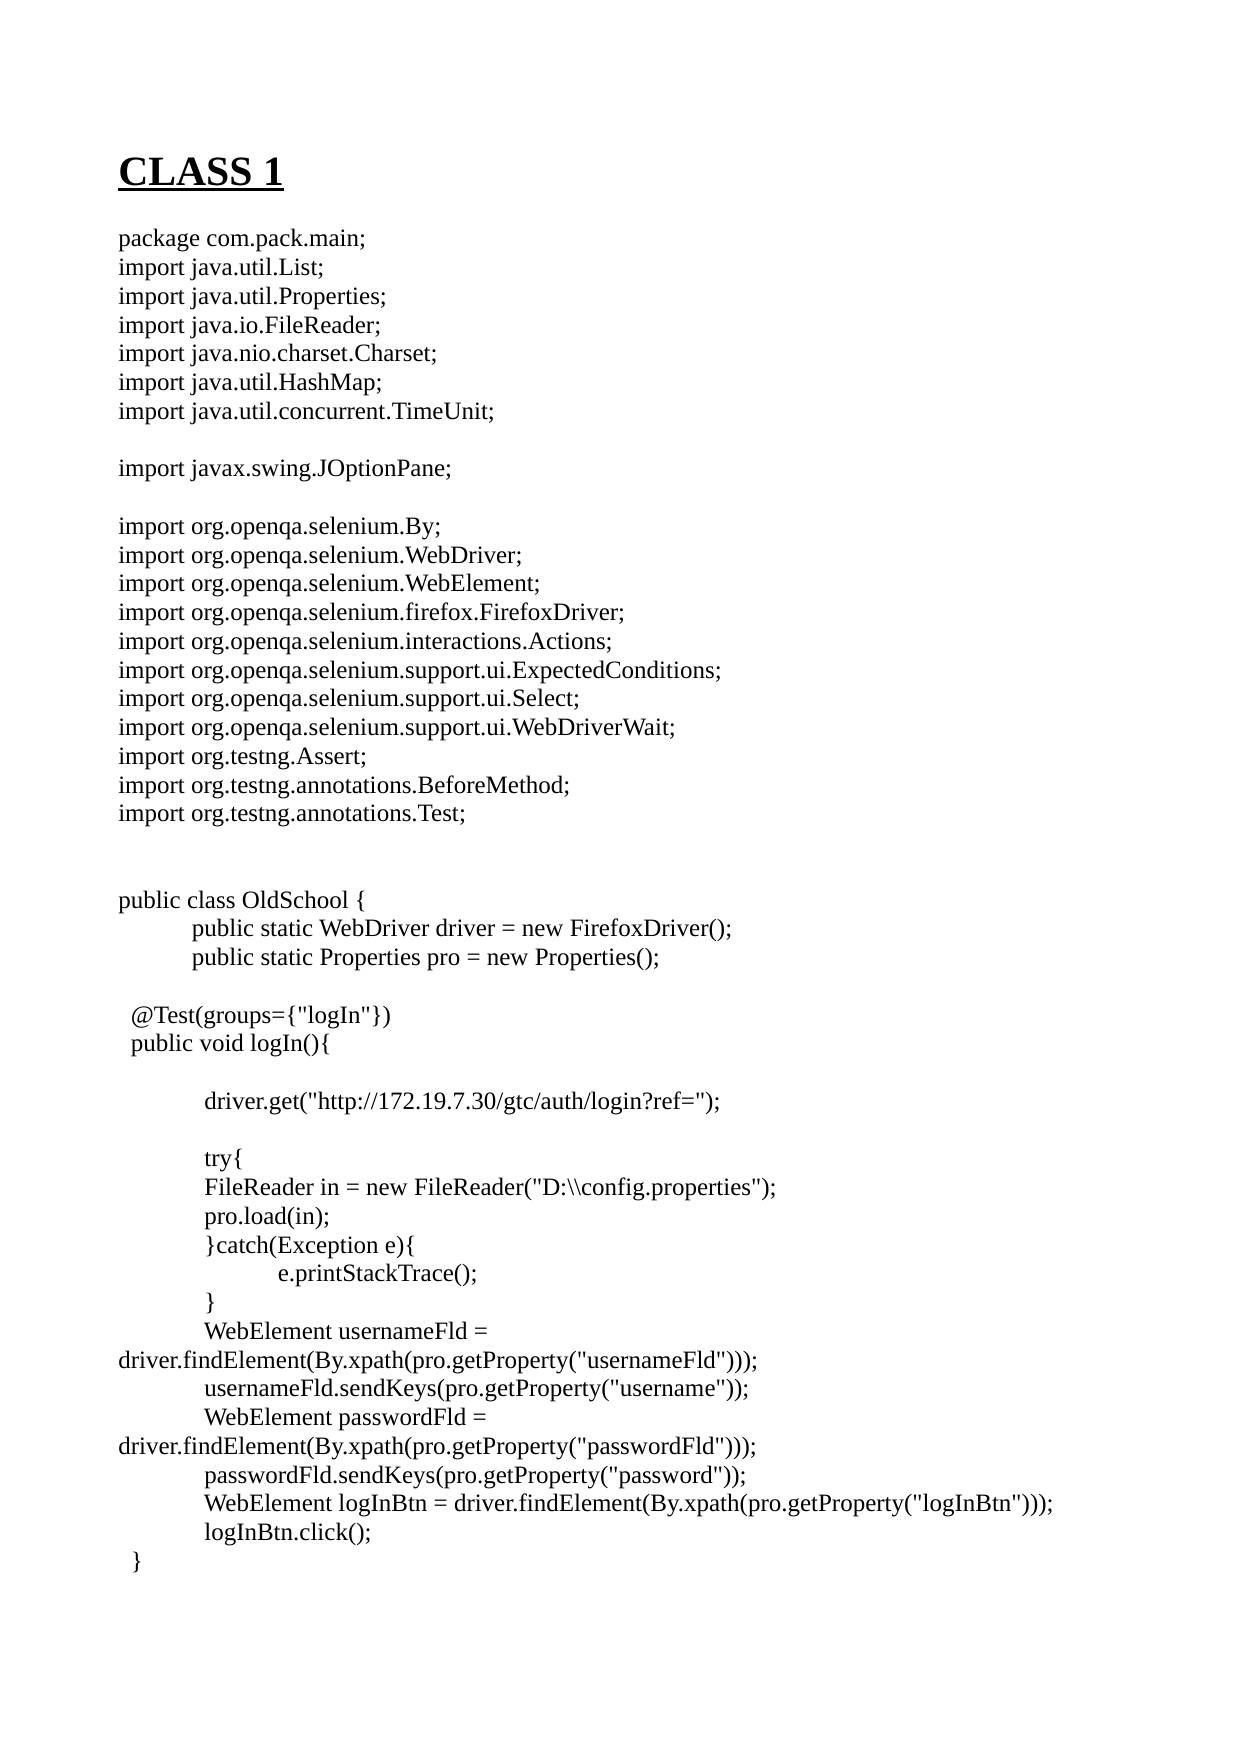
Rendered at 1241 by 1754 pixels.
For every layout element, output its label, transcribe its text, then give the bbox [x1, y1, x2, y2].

text CLASS 1 [118, 147, 1122, 195]
text package com.pack.main; import java.util.List; import java.util.Properties; import java.io.FileReader; import java.nio.charset.Charset; import java.util.HashMap; import java.util.concurrent.TimeUnit; import javax.swing.JOptionPane; import org.openqa.selenium.By; import org.openqa.selenium.WebDriver; import org.openqa.selenium.WebElement; import org.openqa.selenium.firefox.FirefoxDriver; import org.openqa.selenium.interactions.Actions; import org.openqa.selenium.support.ui.ExpectedConditions; import org.openqa.selenium.support.ui.Select; import org.openqa.selenium.support.ui.WebDriverWait; import org.testng.Assert; import org.testng.annotations.BeforeMethod; import org.testng.annotations.Test; public class OldSchool { public static WebDriver driver = new FirefoxDriver(); public static Properties pro = new Properties(); @Test(groups={"logIn"}) public void logIn(){ driver.get("http://172.19.7.30/gtc/auth/login?ref="); try{ FileReader in = new FileReader("D:\\config.properties"); pro.load(in); }catch(Exception e){ e.printStackTrace(); } WebElement usernameFld = driver.findElement(By.xpath(pro.getProperty("usernameFld"))); usernameFld.sendKeys(pro.getProperty("username")); WebElement passwordFld = driver.findElement(By.xpath(pro.getProperty("passwordFld"))); passwordFld.sendKeys(pro.getProperty("password")); WebElement logInBtn = driver.findElement(By.xpath(pro.getProperty("logInBtn"))); logInBtn.click(); } [118, 223, 1122, 1632]
